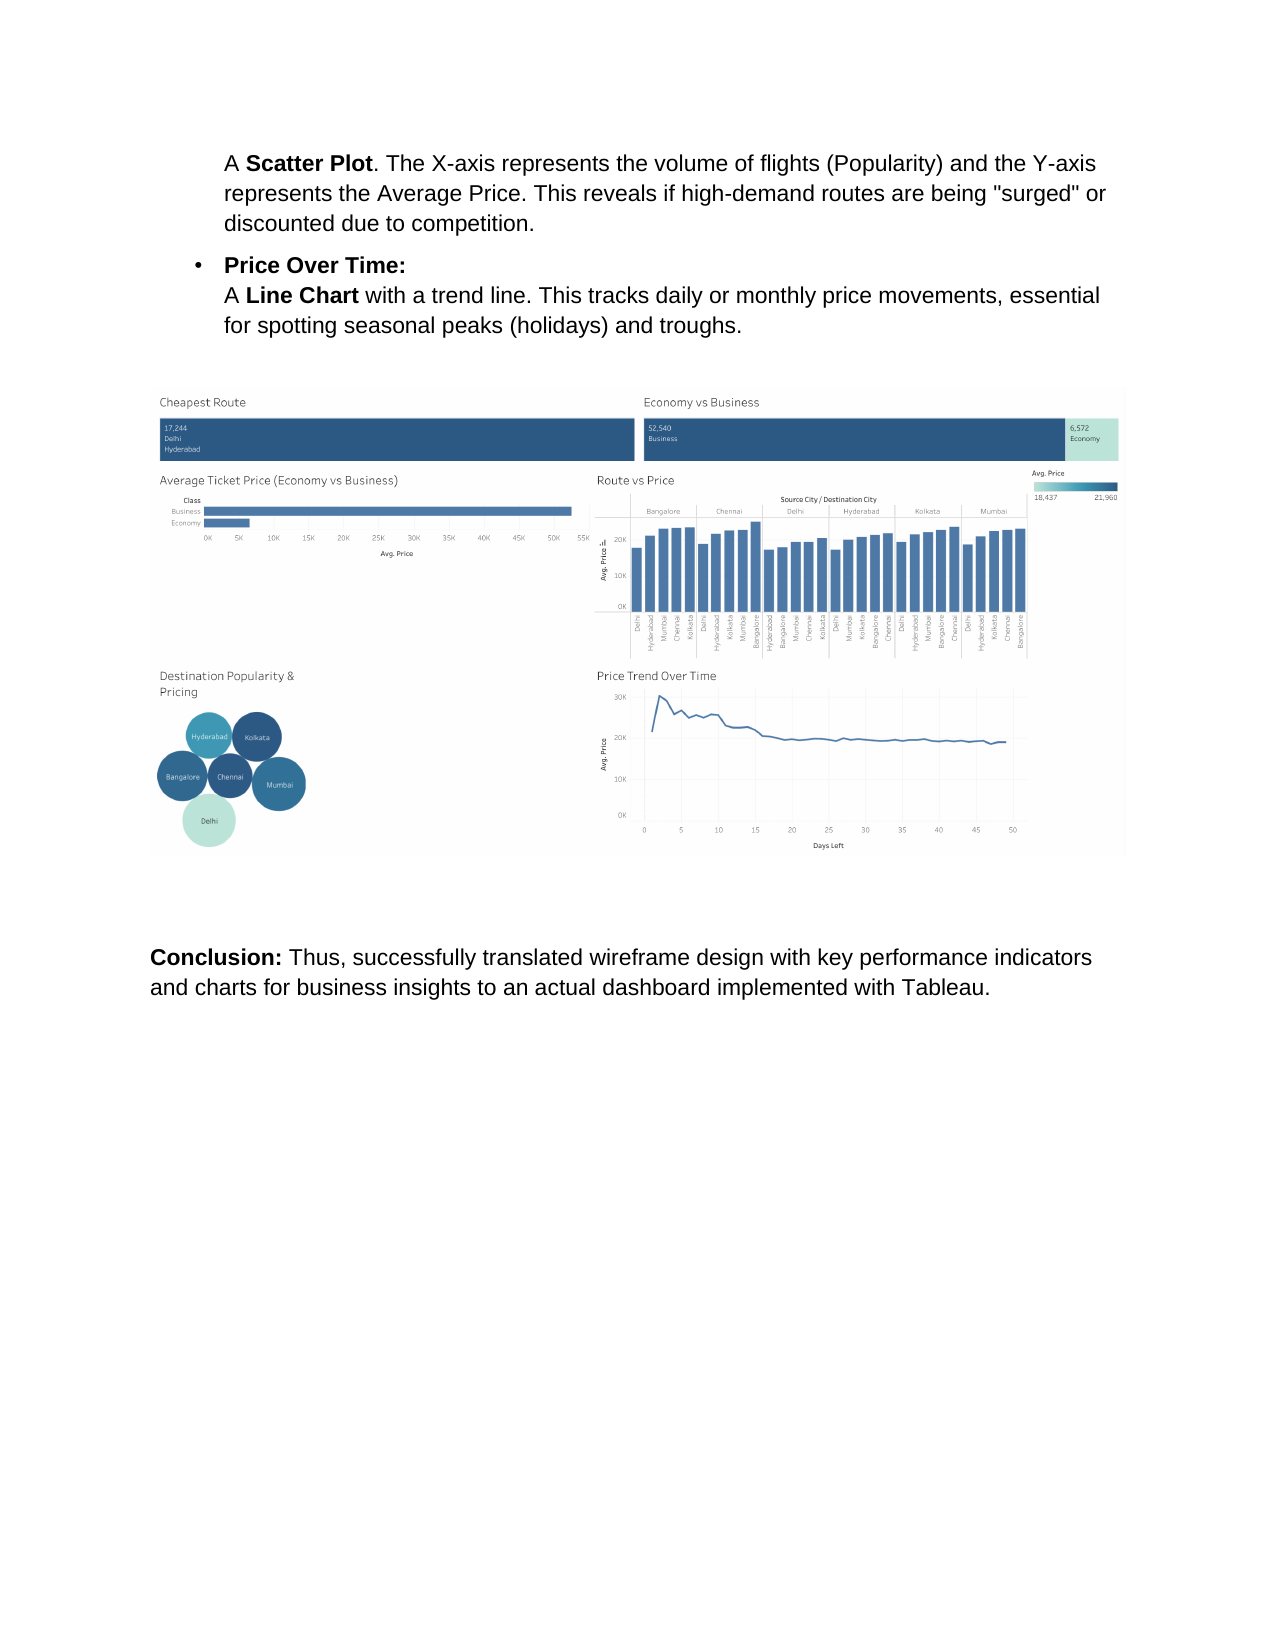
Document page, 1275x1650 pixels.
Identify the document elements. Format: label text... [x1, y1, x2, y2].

list A Scatter Plot. The X-axis represents the volume of flights (Popularity) and the Y-axis represents the Average Price. This reveals if high-demand routes are being "surged" or discounted due to competition. [194, 150, 1125, 236]
list Price Over Time: A Line Chart with a trend line. This tracks daily or monthly price movements, essential for spotting seasonal peaks (holidays) and troughs. [194, 252, 1125, 339]
picture [150, 386, 1125, 856]
list Conclusion: Thus, successfully translated wireframe design with key performance indicators and charts for business insights to an actual dashboard implemented with Tableau. [150, 944, 1125, 1001]
